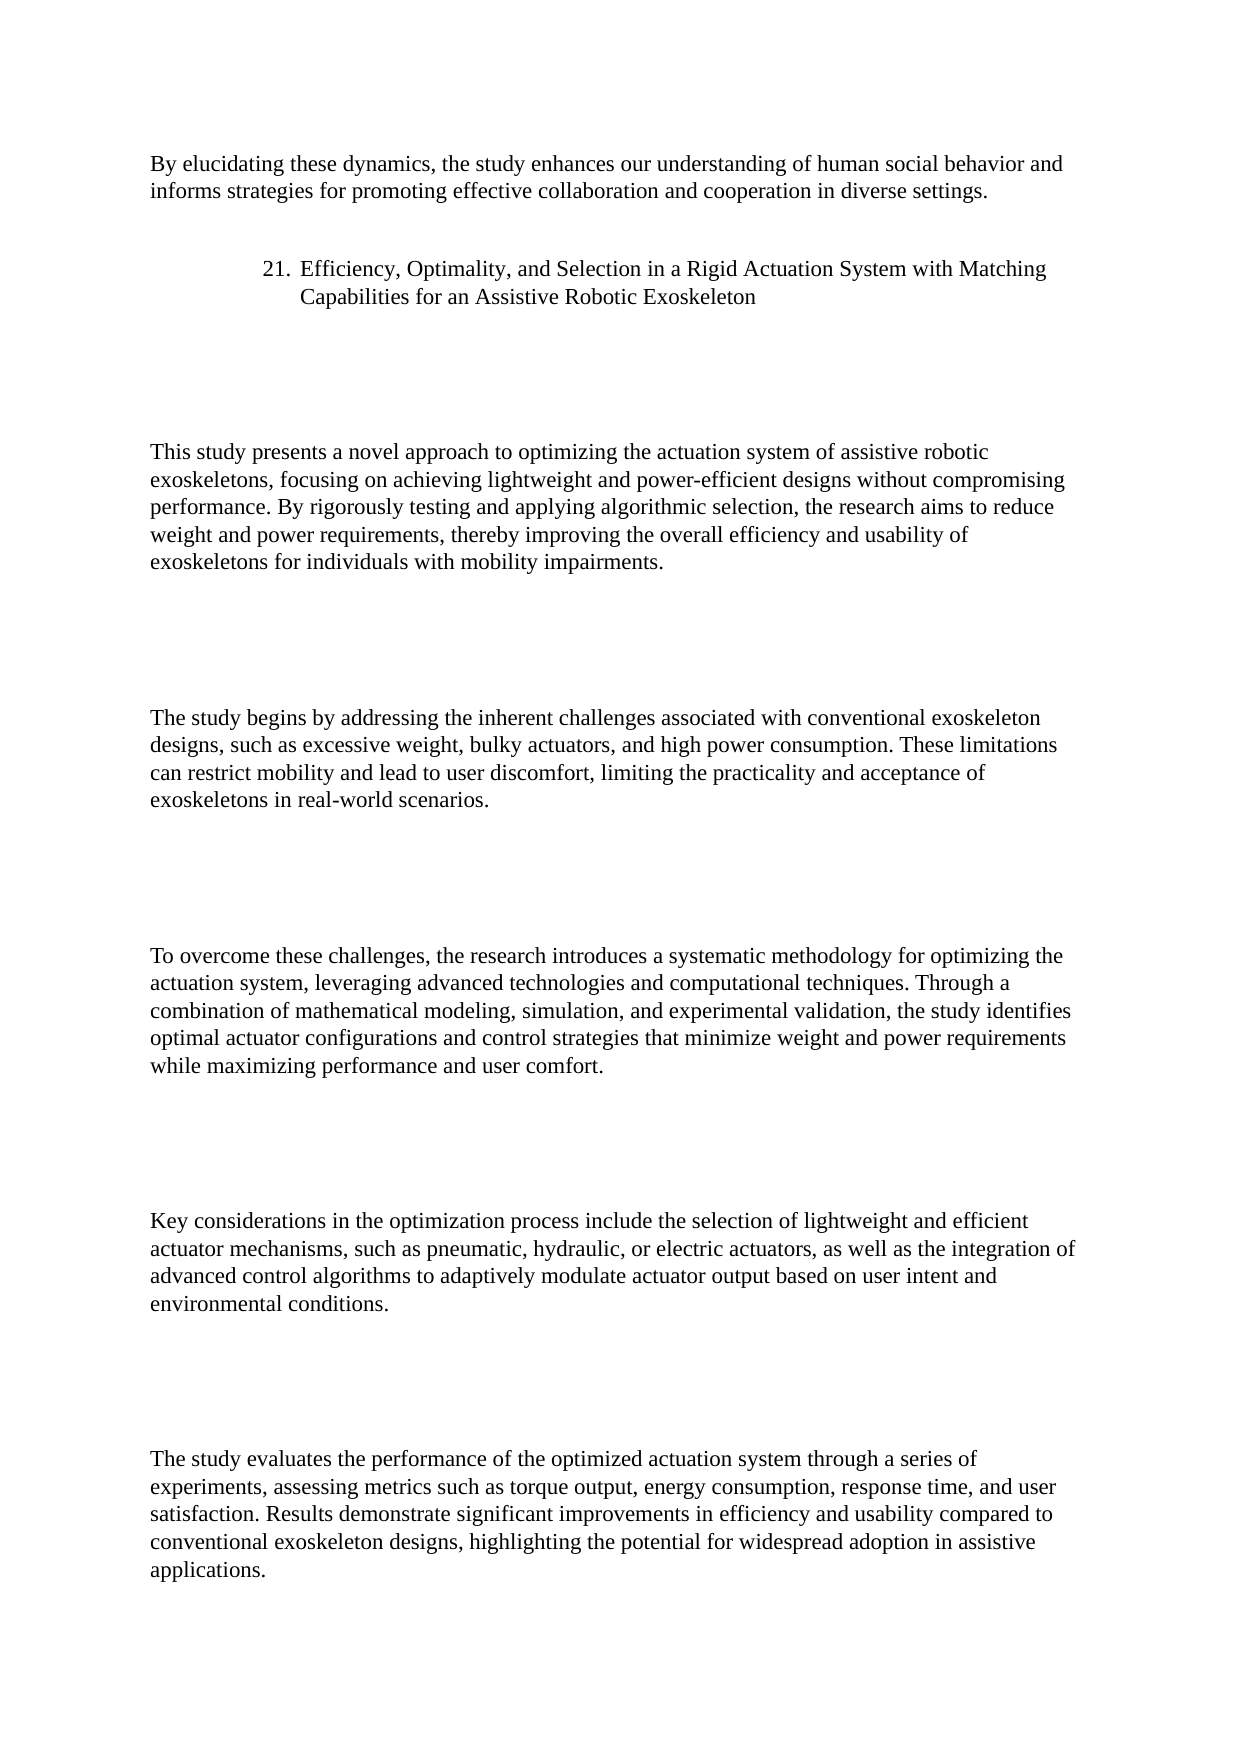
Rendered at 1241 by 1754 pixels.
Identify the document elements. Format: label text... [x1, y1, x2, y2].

list Efficiency, Optimality, and Selection in a Rigid Actuation System with Matching Capabilities for an Assistive Robotic Exoskeleton [262, 255, 1090, 309]
text This study presents a novel approach to optimizing the actuation system of assistive robotic exoskeletons, focusing on achieving lightweight and power-efficient designs without compromising performance. By rigorously testing and applying algorithmic selection, the research aims to reduce weight and power requirements, thereby improving the overall efficiency and usability of exoskeletons for individuals with mobility impairments. [150, 438, 1090, 575]
text To overcome these challenges, the research introduces a systematic methodology for optimizing the actuation system, leveraging advanced technologies and computational techniques. Through a combination of mathematical modeling, simulation, and experimental validation, the study identifies optimal actuator configurations and control strategies that minimize weight and power requirements while maximizing performance and user comfort. [150, 942, 1090, 1078]
text The study evaluates the performance of the optimized actuation system through a series of experiments, assessing metrics such as torque output, energy consumption, response time, and user satisfaction. Results demonstrate significant improvements in efficiency and usability compared to conventional exoskeleton designs, highlighting the potential for widespread adoption in assistive applications. [150, 1445, 1090, 1582]
text The study begins by addressing the inherent challenges associated with conventional exoskeleton designs, such as excessive weight, bulky actuators, and high power consumption. These limitations can restrict mobility and lead to user discomfort, limiting the practicality and acceptance of exoskeletons in real-world scenarios. [150, 704, 1090, 813]
text Key considerations in the optimization process include the selection of lightweight and efficient actuator mechanisms, such as pneumatic, hydraulic, or electric actuators, as well as the integration of advanced control algorithms to adaptively modulate actuator output based on user intent and environmental conditions. [150, 1207, 1090, 1316]
text By elucidating these dynamics, the study enhances our understanding of human social behavior and informs strategies for promoting effective collaboration and cooperation in diverse settings. [150, 150, 1090, 204]
